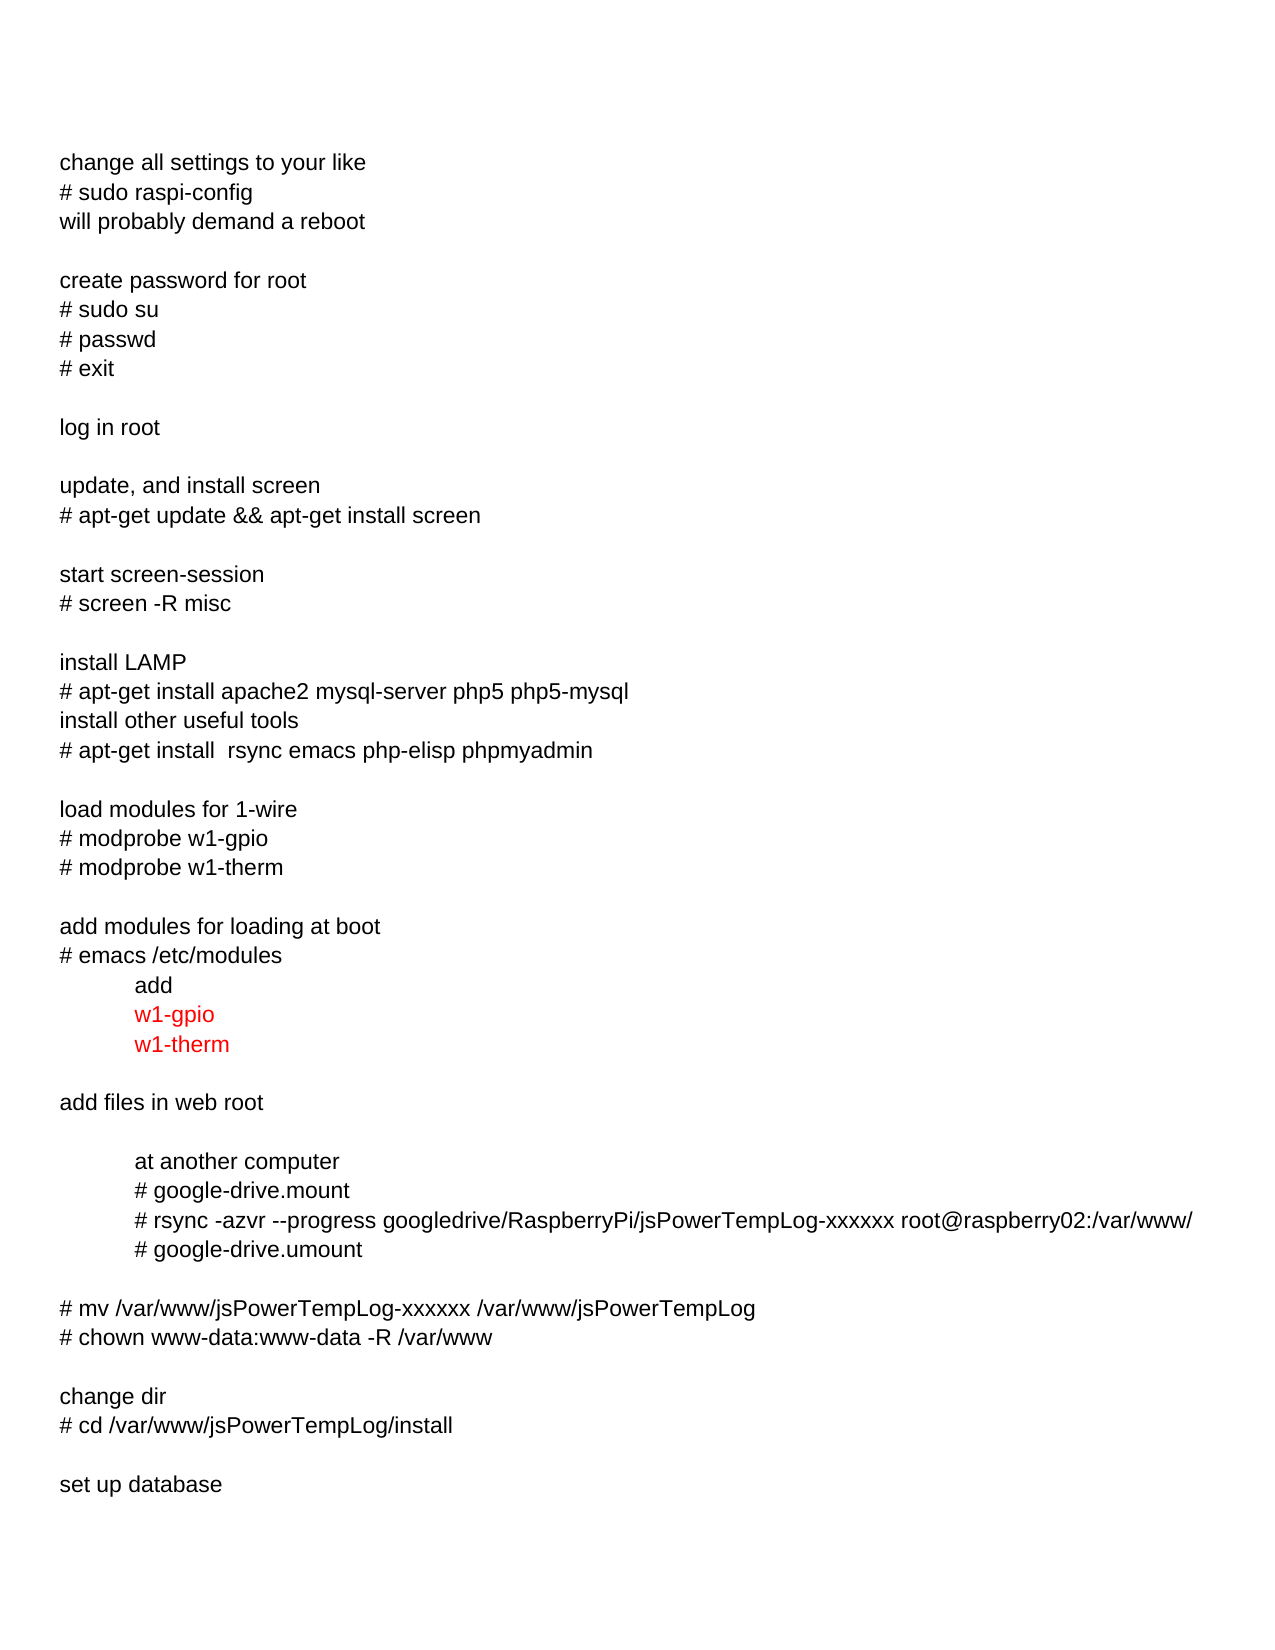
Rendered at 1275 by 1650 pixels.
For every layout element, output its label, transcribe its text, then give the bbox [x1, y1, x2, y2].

text # modprobe w1-therm [59, 855, 1195, 881]
text # emacs /etc/modules [59, 943, 1195, 969]
text w1-gpio [59, 1002, 1195, 1027]
text # google-drive.mount [59, 1178, 1195, 1204]
text # apt-get install apache2 mysql-server php5 php5-mysql [59, 679, 1195, 704]
text w1-therm [59, 1031, 1195, 1057]
text # cd /var/www/jsPowerTempLog/install [59, 1413, 1195, 1439]
text # google-drive.umount [59, 1237, 1195, 1262]
text add files in web root [59, 1090, 1195, 1116]
text update, and install screen [59, 473, 1195, 499]
text change dir [59, 1384, 1195, 1409]
text # screen -R misc [59, 591, 1195, 616]
text load modules for 1-wire [59, 796, 1195, 822]
text will probably demand a reboot [59, 209, 1195, 234]
text start screen-session [59, 561, 1195, 587]
text # passwd [59, 326, 1195, 352]
text set up database [59, 1472, 1195, 1497]
text # rsync -azvr --progress googledrive/RaspberryPi/jsPowerTempLog-xxxxxx root@raspberry02:/var/www/ [59, 1207, 1195, 1233]
text # apt-get install rsync emacs php-elisp phpmyadmin [59, 737, 1195, 763]
text # chown www-data:www-data -R /var/www [59, 1325, 1195, 1351]
text install LAMP [59, 649, 1195, 675]
text # sudo su [59, 297, 1195, 322]
text log in root [59, 414, 1195, 440]
text install other useful tools [59, 708, 1195, 734]
text # exit [59, 356, 1195, 381]
text at another computer [59, 1149, 1195, 1174]
text # apt-get update && apt-get install screen [59, 502, 1195, 528]
text # sudo raspi-config [59, 179, 1195, 205]
text # mv /var/www/jsPowerTempLog-xxxxxx /var/www/jsPowerTempLog [59, 1296, 1195, 1321]
text add [59, 972, 1195, 998]
text create password for root [59, 267, 1195, 293]
text add modules for loading at boot [59, 914, 1195, 939]
text # modprobe w1-gpio [59, 826, 1195, 851]
text change all settings to your like [59, 150, 1195, 176]
